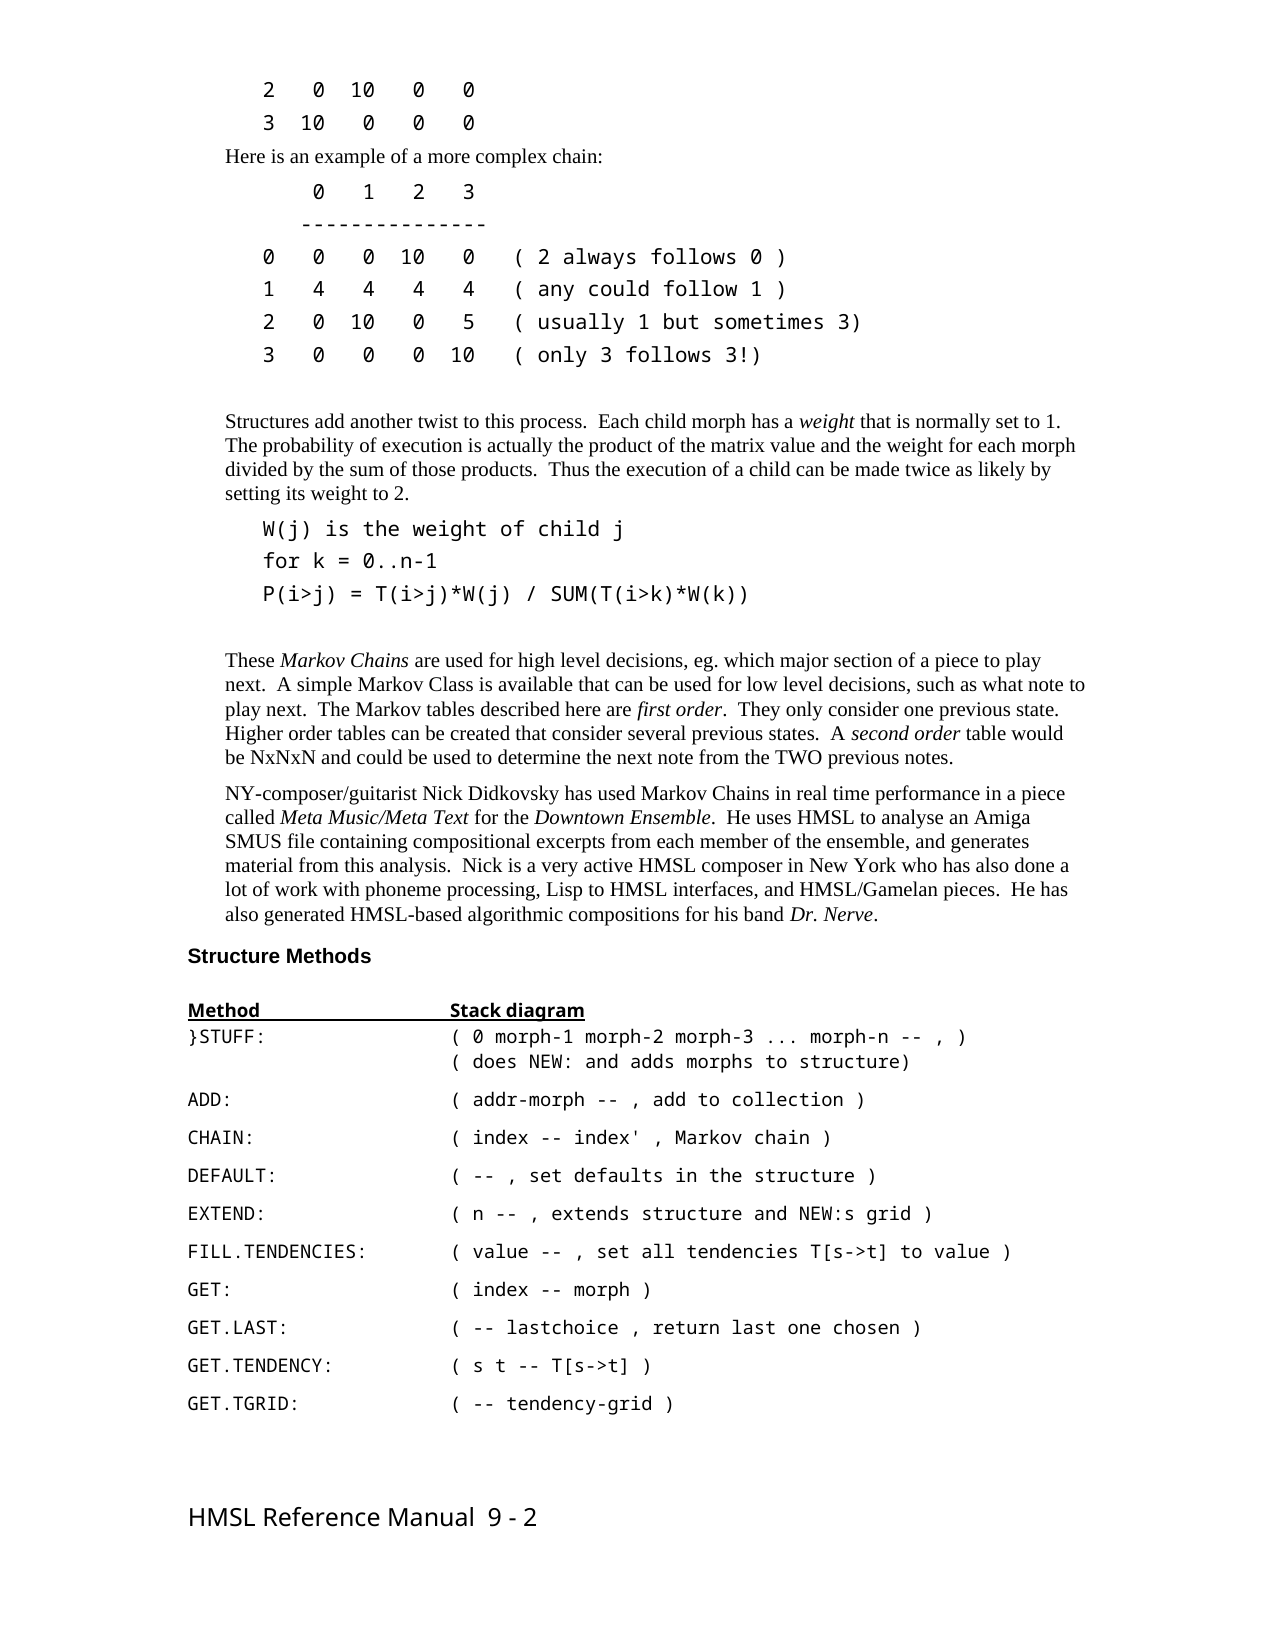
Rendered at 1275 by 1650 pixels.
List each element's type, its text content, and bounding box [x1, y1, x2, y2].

text 1 4 4 4 4 ( any could follow 1 ) [262, 274, 1087, 303]
subtitle Structure Methods [187, 944, 1087, 968]
text Structures add another twist to this process. Each child morph has a weight that is normally set to 1. The probability of execution is actually the product of the matrix value and the weight for each morph divided by the sum of those products. Thus the execution of a child can be made twice as likely by setting its weight to 2. [225, 409, 1087, 505]
text W(j) is the weight of child j [262, 514, 1087, 542]
text 0 0 0 10 0 ( 2 always follows 0 ) [262, 242, 1087, 270]
text Method Stack diagram [187, 997, 1087, 1023]
text CHAIN: ( index -- index' , Markov chain ) [187, 1124, 1087, 1150]
text GET: ( index -- morph ) [187, 1277, 1087, 1302]
text 2 0 10 0 5 ( usually 1 but sometimes 3) [262, 307, 1087, 336]
text 3 0 0 0 10 ( only 3 follows 3!) [262, 340, 1087, 368]
text DEFAULT: ( -- , set defaults in the structure ) [187, 1162, 1087, 1188]
text These Markov Chains are used for high level decisions, eg. which major section of a piece to play next. A simple Markov Class is available that can be used for low level decisions, such as what note to play next. The Markov tables described here are first order. They only consider one previous state. Higher order tables can be created that consider several previous states. A second order table would be NxNxN and could be used to determine the next note from the TWO previous notes. [225, 648, 1087, 769]
text GET.LAST: ( -- lastchoice , return last one chosen ) [187, 1314, 1087, 1340]
text --------------- [262, 209, 1087, 238]
text Here is an example of a more complex chain: [225, 144, 1087, 168]
text for k = 0..n-1 [262, 546, 1087, 575]
text EXTEND: ( n -- , extends structure and NEW:s grid ) [187, 1201, 1087, 1226]
text P(i>j) = T(i>j)*W(j) / SUM(T(i>k)*W(k)) [262, 579, 1087, 607]
text 0 1 2 3 [262, 177, 1087, 205]
text GET.TENDENCY: ( s t -- T[s->t] ) [187, 1353, 1087, 1378]
text FILL.TENDENCIES: ( value -- , set all tendencies T[s->t] to value ) [187, 1238, 1087, 1264]
text 3 10 0 0 0 [262, 108, 1087, 136]
text ADD: ( addr-morph -- , add to collection ) [187, 1086, 1087, 1112]
text 2 0 10 0 0 [262, 75, 1087, 103]
text GET.TGRID: ( -- tendency-grid ) [187, 1391, 1087, 1416]
text NY-composer/guitarist Nick Didkovsky has used Markov Chains in real time performance in a piece called Meta Music/Meta Text for the Downtown Ensemble. He uses HMSL to analyse an Amiga SMUS file containing compositional excerpts from each member of the ensemble, and generates material from this analysis. Nick is a very active HMSL composer in New York who has also done a lot of work with phoneme processing, Lisp to HMSL interfaces, and HMSL/Gamelan pieces. He has also generated HMSL-based algorithmic compositions for his band Dr. Nerve. [225, 781, 1087, 926]
text }STUFF: ( 0 morph-1 morph-2 morph-3 ... morph-n -- , ) ( does NEW: and adds morphs to structure) [187, 1023, 1087, 1074]
